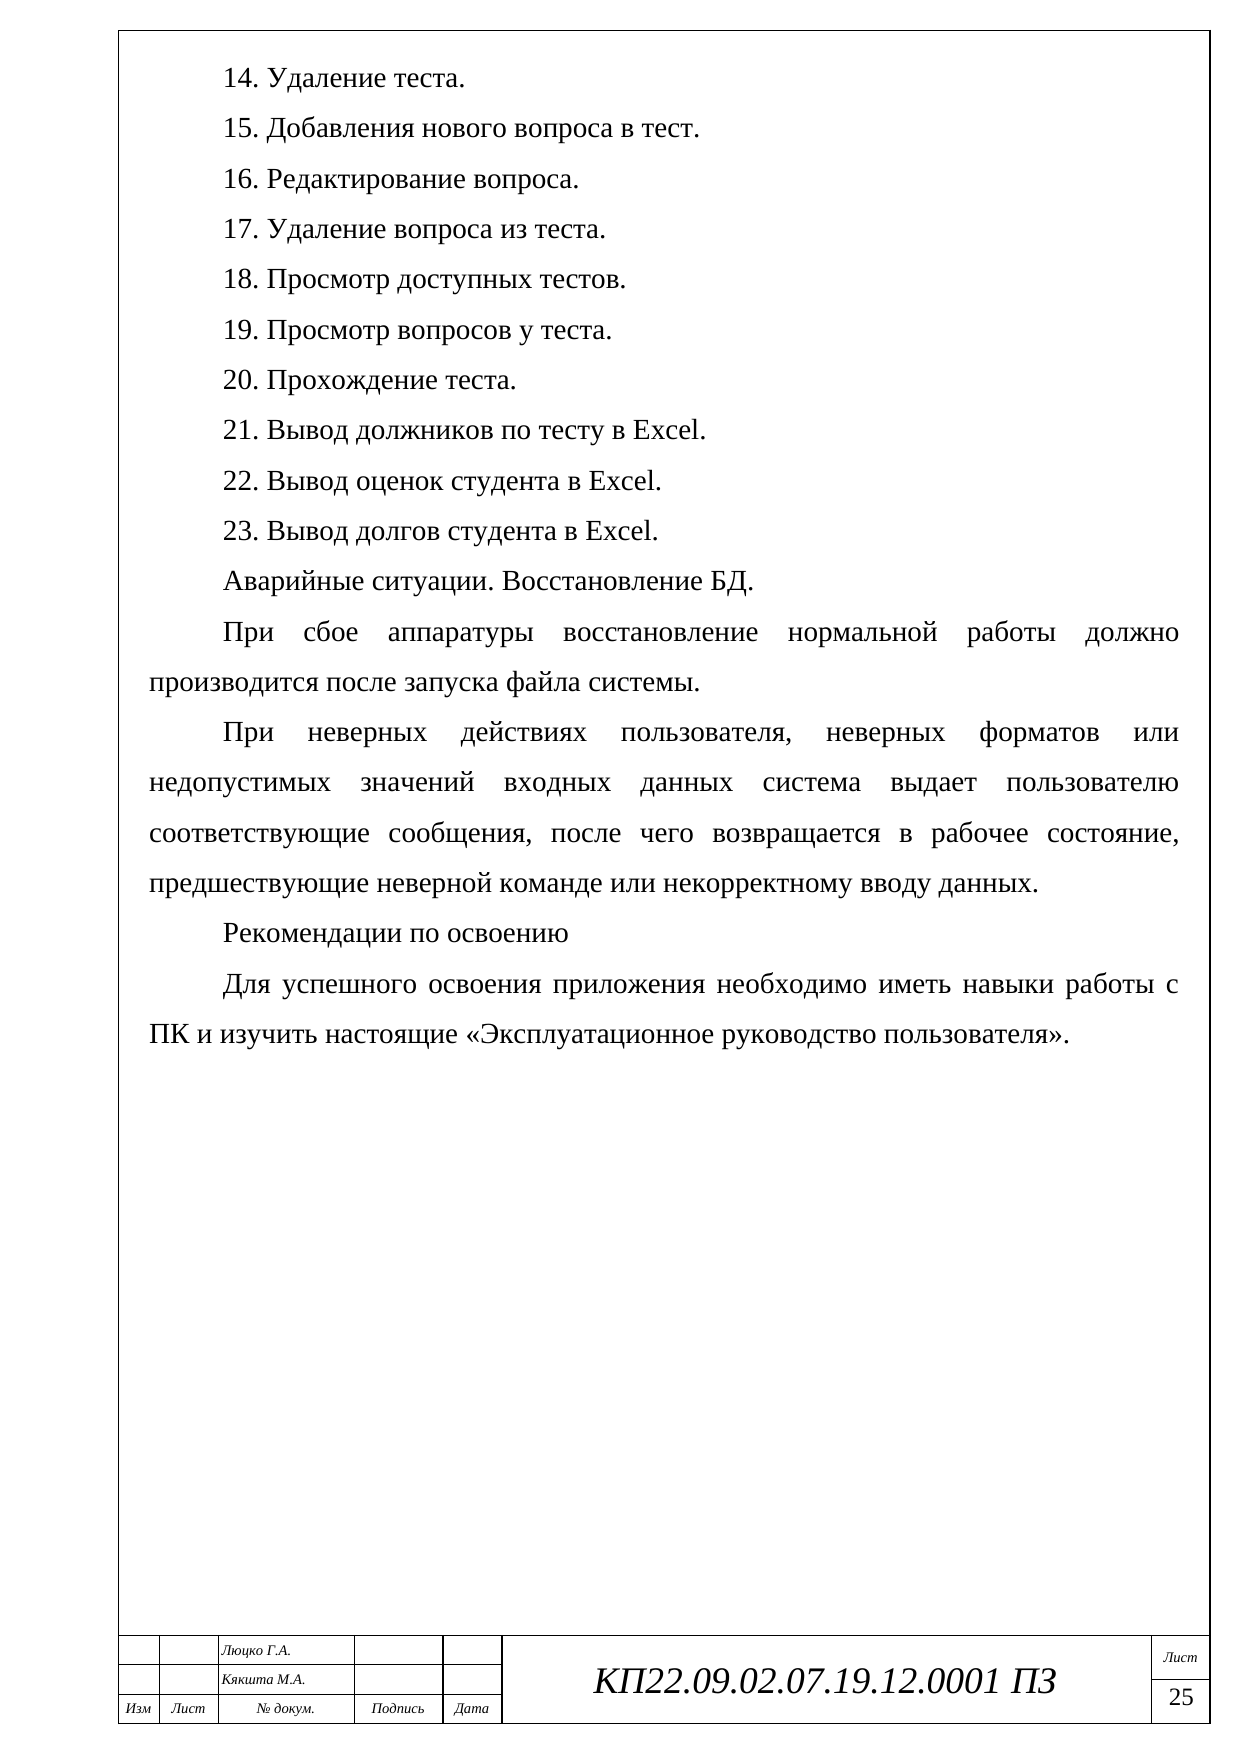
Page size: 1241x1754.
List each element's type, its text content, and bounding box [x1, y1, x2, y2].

list Просмотр вопросов у теста. [149, 312, 1180, 345]
subtitle Аварийные ситуации. Восстановление БД. [223, 563, 1180, 597]
list Прохождение теста. [149, 362, 1180, 396]
list Просмотр доступных тестов. [149, 261, 1180, 295]
text При сбое аппаратуры восстановление нормальной работы должно производится после запуска файла системы. [149, 614, 1180, 697]
list Вывод долгов студента в Excel. [149, 513, 1180, 547]
list Удаление теста. [149, 60, 1180, 94]
text При неверных действиях пользователя, неверных форматов или недопустимых значений входных данных система выдает пользователю соответствующие сообщения, после чего возвращается в рабочее состояние, предшествующие неверной команде или некорректному вводу данных. [149, 714, 1180, 899]
list Вывод оценок студента в Excel. [149, 463, 1180, 496]
list Редактирование вопроса. [149, 161, 1180, 194]
list Вывод должников по тесту в Excel. [149, 412, 1180, 446]
subtitle Рекомендации по освоению [223, 916, 1180, 949]
list Удаление вопроса из теста. [149, 211, 1180, 245]
text Для успешного освоения приложения необходимо иметь навыки работы с ПК и изучить настоящие «Эксплуатационное руководство пользователя». [149, 966, 1180, 1050]
list Добавления нового вопроса в тест. [149, 111, 1180, 144]
